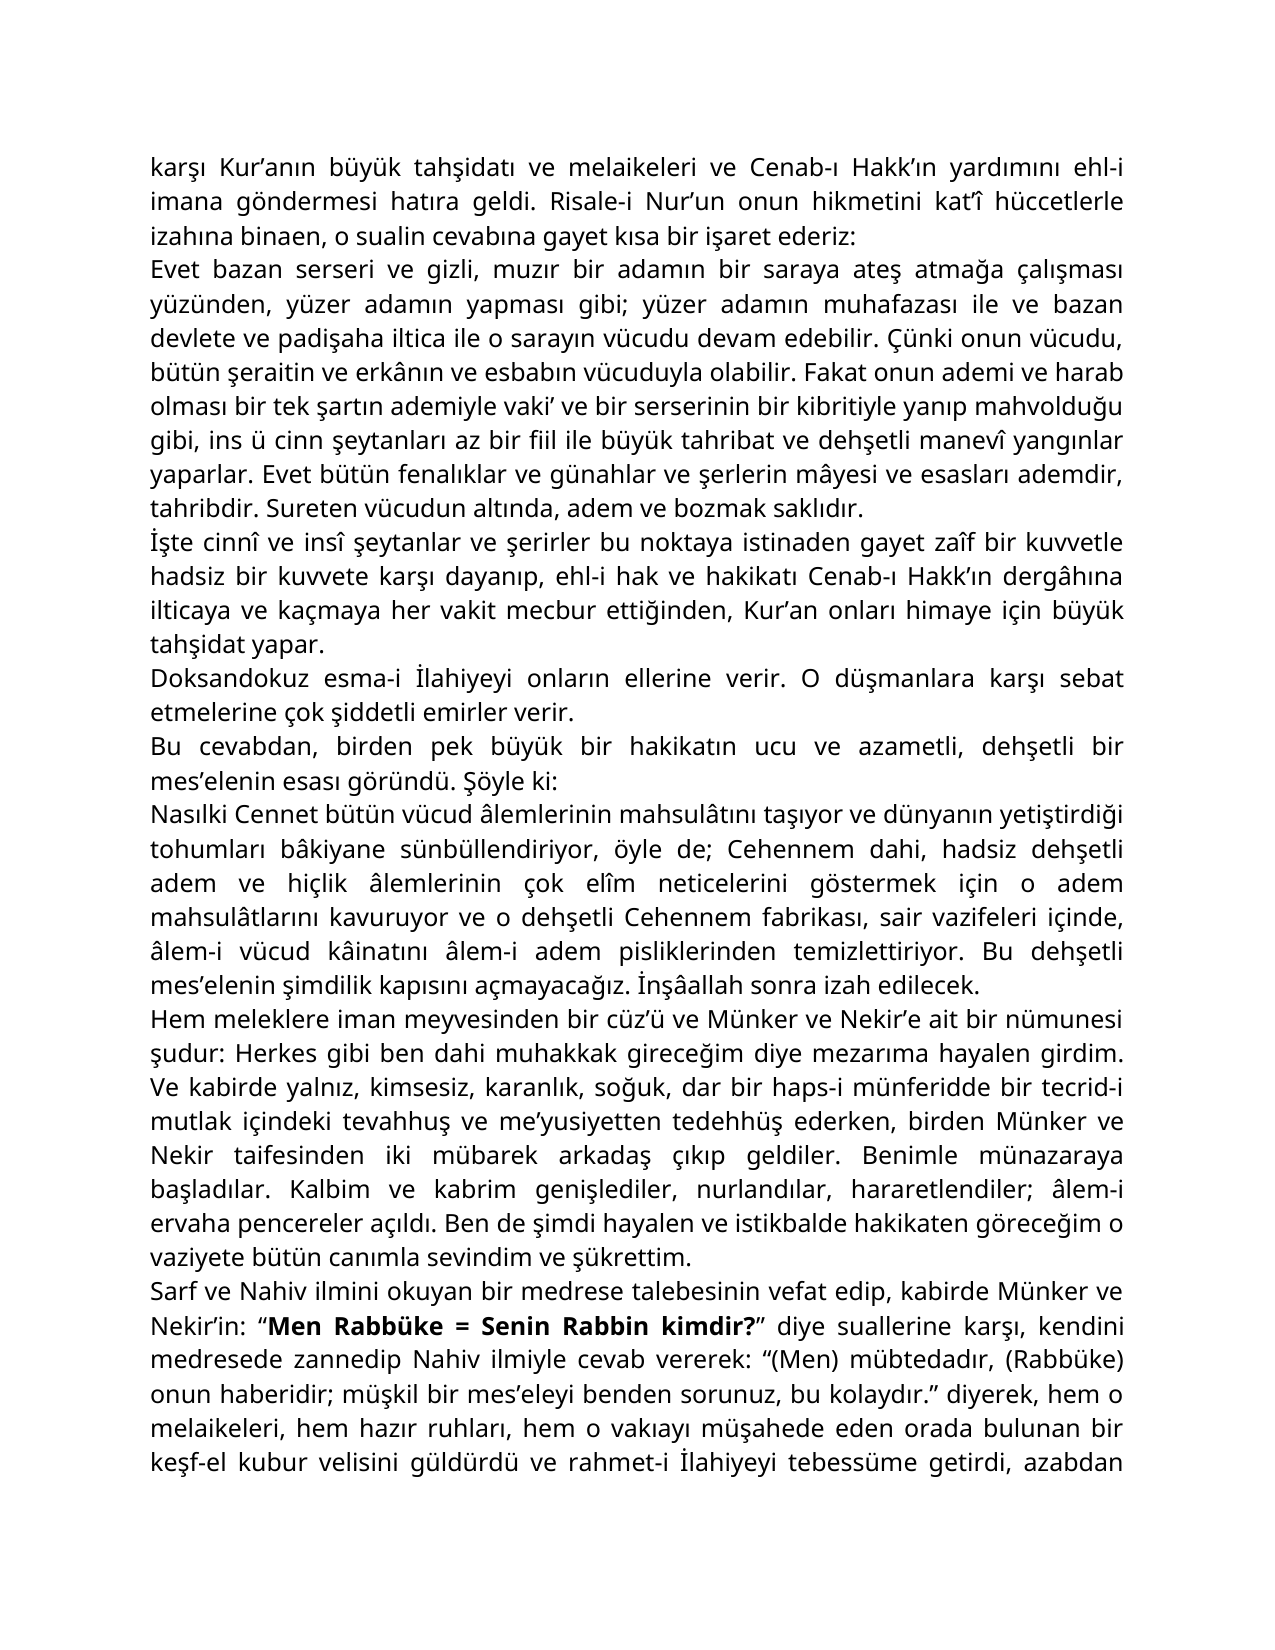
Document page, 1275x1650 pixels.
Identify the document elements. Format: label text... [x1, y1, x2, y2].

text Nasılki Cennet bütün vücud âlemlerinin mahsulâtını taşıyor ve dünyanın yetiştirdiği tohumları bâkiyane sünbüllendiriyor, öyle de; Cehennem dahi, hadsiz dehşetli adem ve hiçlik âlemlerinin çok elîm neticelerini göstermek için o adem mahsulâtlarını kavuruyor ve o dehşetli Cehennem fabrikası, sair vazifeleri içinde, âlem-i vücud kâinatını âlem-i adem pisliklerinden temizlettiriyor. Bu dehşetli mes’elenin şimdilik kapısını açmayacağız. İnşâallah sonra izah edilecek. [150, 797, 1125, 1002]
text Sarf ve Nahiv ilmini okuyan bir medrese talebesinin vefat edip, kabirde Münker ve Nekir’in: “Men Rabbüke = Senin Rabbin kimdir?” diye suallerine karşı, kendini medresede zannedip Nahiv ilmiyle cevab vererek: “(Men) mübtedadır, (Rabbüke) onun haberidir; müşkil bir mes’eleyi benden sorunuz, bu kolaydır.” diyerek, hem o melaikeleri, hem hazır ruhları, hem o vakıayı müşahede eden orada bulunan bir keşf-el kubur velisini güldürdü ve rahmet-i İlahiyeyi tebessüme getirdi, azabdan [150, 1274, 1125, 1478]
text karşı Kur’anın büyük tahşidatı ve melaikeleri ve Cenab-ı Hakk’ın yardımını ehl-i imana göndermesi hatıra geldi. Risale-i Nur’un onun hikmetini kat’î hüccetlerle izahına binaen, o sualin cevabına gayet kısa bir işaret ederiz: [150, 150, 1125, 252]
text Hem meleklere iman meyvesinden bir cüz’ü ve Münker ve Nekir’e ait bir nümunesi şudur: Herkes gibi ben dahi muhakkak gireceğim diye mezarıma hayalen girdim. Ve kabirde yalnız, kimsesiz, karanlık, soğuk, dar bir haps-i münferidde bir tecrid-i mutlak içindeki tevahhuş ve me’yusiyetten tedehhüş ederken, birden Münker ve Nekir taifesinden iki mübarek arkadaş çıkıp geldiler. Benimle münazaraya başladılar. Kalbim ve kabrim genişlediler, nurlandılar, hararetlendiler; âlem-i ervaha pencereler açıldı. Ben de şimdi hayalen ve istikbalde hakikaten göreceğim o vaziyete bütün canımla sevindim ve şükrettim. [150, 1002, 1125, 1274]
text Bu cevabdan, birden pek büyük bir hakikatın ucu ve azametli, dehşetli bir mes’elenin esası göründü. Şöyle ki: [150, 729, 1125, 797]
text Doksandokuz esma-i İlahiyeyi onların ellerine verir. O düşmanlara karşı sebat etmelerine çok şiddetli emirler verir. [150, 661, 1125, 729]
text İşte cinnî ve insî şeytanlar ve şerirler bu noktaya istinaden gayet zaîf bir kuvvetle hadsiz bir kuvvete karşı dayanıp, ehl-i hak ve hakikatı Cenab-ı Hakk’ın dergâhına ilticaya ve kaçmaya her vakit mecbur ettiğinden, Kur’an onları himaye için büyük tahşidat yapar. [150, 525, 1125, 661]
text Evet bazan serseri ve gizli, muzır bir adamın bir saraya ateş atmağa çalışması yüzünden, yüzer adamın yapması gibi; yüzer adamın muhafazası ile ve bazan devlete ve padişaha iltica ile o sarayın vücudu devam edebilir. Çünki onun vücudu, bütün şeraitin ve erkânın ve esbabın vücuduyla olabilir. Fakat onun ademi ve harab olması bir tek şartın ademiyle vaki’ ve bir serserinin bir kibritiyle yanıp mahvolduğu gibi, ins ü cinn şeytanları az bir fiil ile büyük tahribat ve dehşetli manevî yangınlar yaparlar. Evet bütün fenalıklar ve günahlar ve şerlerin mâyesi ve esasları ademdir, tahribdir. Sureten vücudun altında, adem ve bozmak saklıdır. [150, 252, 1125, 525]
